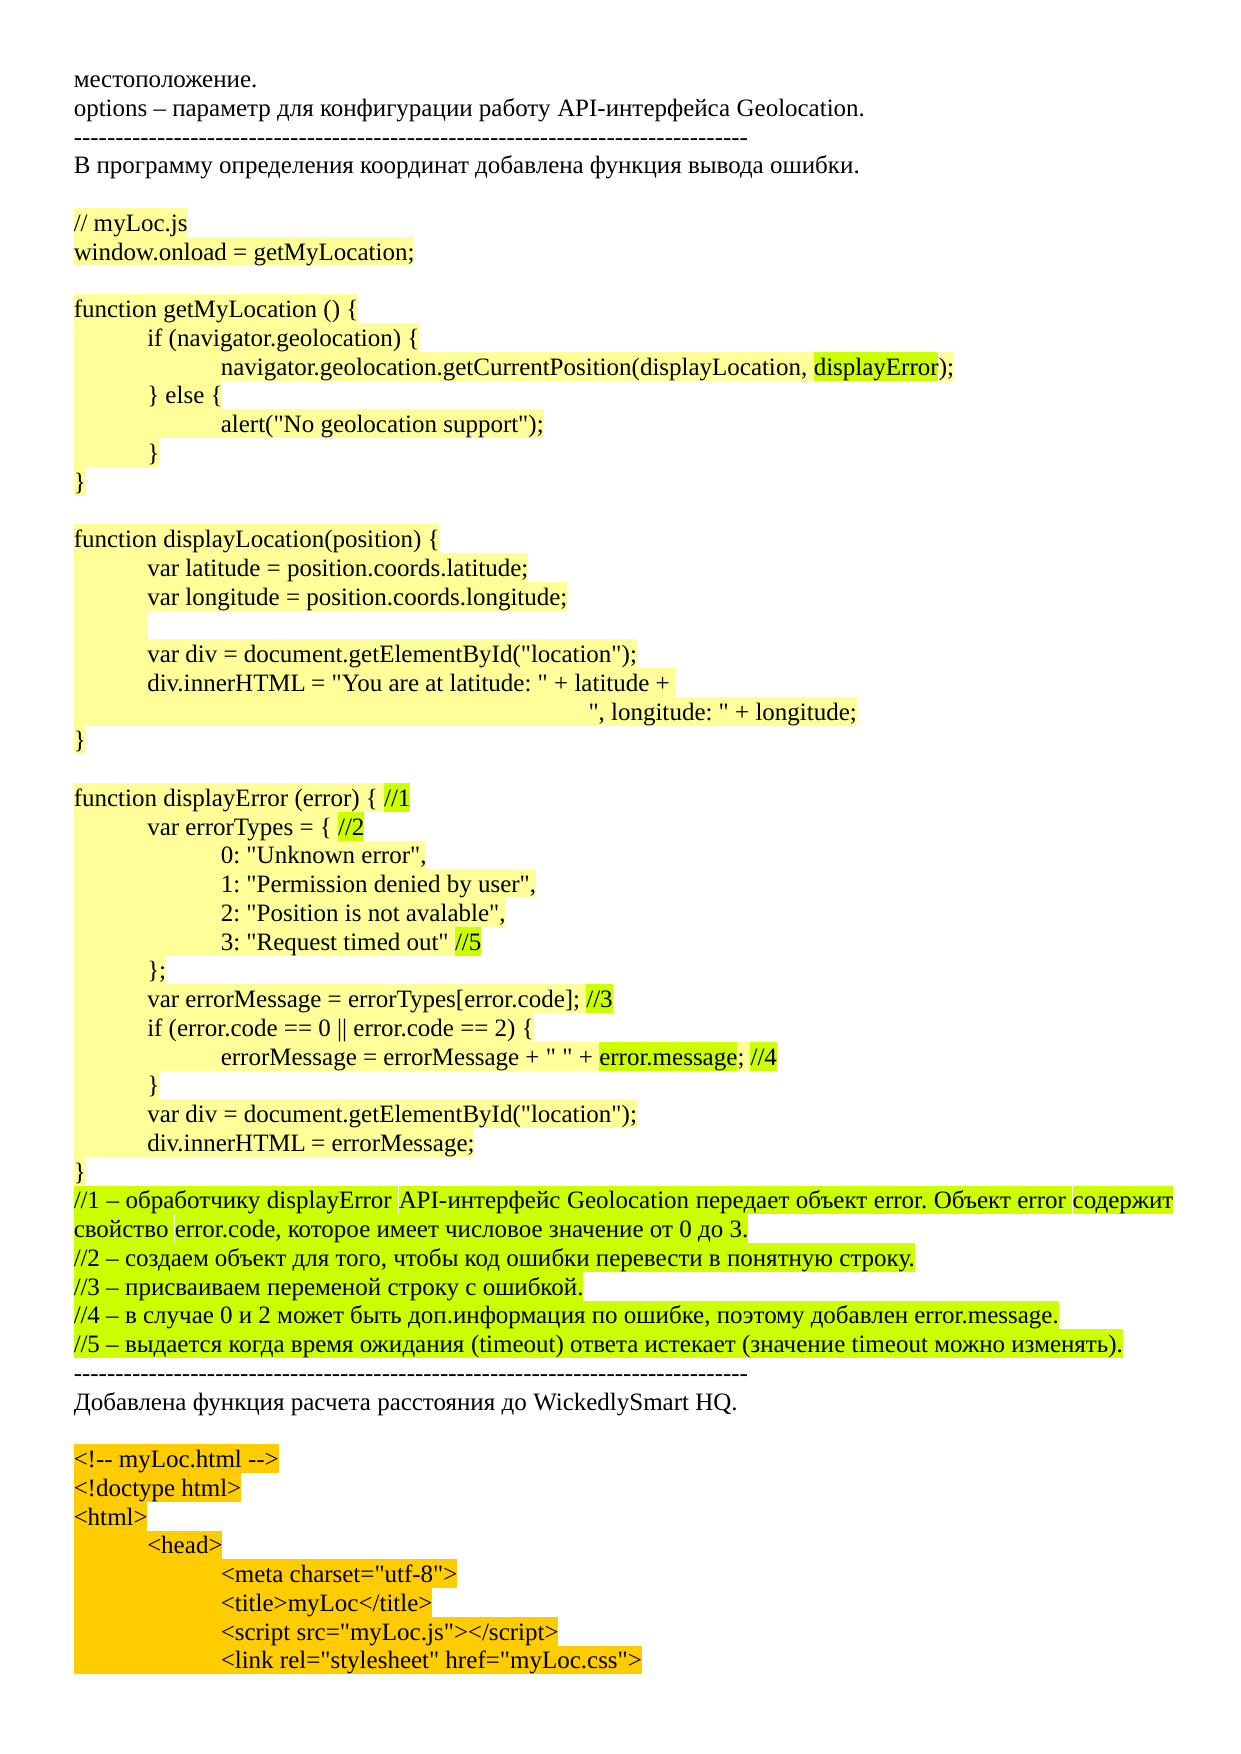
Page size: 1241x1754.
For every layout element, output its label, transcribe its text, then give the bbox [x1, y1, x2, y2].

text if (error.code == 0 || error.code == 2) { [73, 1013, 1173, 1042]
text } [73, 1071, 1173, 1099]
text var latitude = position.coords.latitude; [73, 553, 1173, 582]
text function getMyLocation () { [73, 294, 1173, 323]
text } [73, 1157, 1173, 1186]
text местоположение. [73, 64, 1173, 93]
text var errorMessage = errorTypes[error.code]; //3 [73, 984, 1173, 1013]
text if (navigator.geolocation) { [73, 323, 1173, 352]
text var div = document.getElementById("location"); [73, 639, 1173, 668]
text <head> [73, 1531, 1173, 1559]
text options – параметр для конфигурации работу API-интерфейса Geolocation. [73, 93, 1173, 122]
text <!-- myLoc.html --> [73, 1444, 1173, 1473]
text 1: "Permission denied by user", [73, 869, 1173, 898]
text <html> [73, 1502, 1173, 1531]
text //4 – в случае 0 и 2 может быть доп.информация по ошибке, поэтому добавлен error.message. [73, 1301, 1173, 1329]
text //3 – присваиваем переменой строку с ошибкой. [73, 1272, 1173, 1301]
text <title>myLoc</title> [73, 1588, 1173, 1617]
text window.onload = getMyLocation; [73, 237, 1173, 266]
text alert("No geolocation support"); [73, 409, 1173, 438]
text var longitude = position.coords.longitude; [73, 582, 1173, 611]
text function displayError (error) { //1 [73, 783, 1173, 812]
text navigator.geolocation.getCurrentPosition(displayLocation, displayError); [73, 352, 1173, 381]
text } [73, 726, 1173, 754]
text <meta charset="utf-8"> [73, 1559, 1173, 1588]
text --------------------------------------------------------------------------------- [73, 1358, 1173, 1387]
text div.innerHTML = "You are at latitude: " + latitude + [73, 668, 1173, 697]
text //1 – обработчику displayError API-интерфейс Geolocation передает объект error. Объект error содержит свойство error.code, которое имеет числовое значение от 0 до 3. [73, 1186, 1173, 1243]
text ", longitude: " + longitude; [73, 697, 1173, 726]
text }; [73, 956, 1173, 984]
text <!doctype html> [73, 1473, 1173, 1502]
text В программу определения координат добавлена функция вывода ошибки. [73, 151, 1173, 179]
text function displayLocation(position) { [73, 524, 1173, 553]
text var div = document.getElementById("location"); [73, 1099, 1173, 1128]
text var errorTypes = { //2 [73, 812, 1173, 841]
text <link rel="stylesheet" href="myLoc.css"> [73, 1646, 1173, 1674]
text errorMessage = errorMessage + " " + error.message; //4 [73, 1042, 1173, 1071]
text } else { [73, 381, 1173, 409]
text 2: "Position is not avalable", [73, 898, 1173, 927]
text // myLoc.js [73, 208, 1173, 237]
text } [73, 438, 1173, 467]
text } [73, 467, 1173, 496]
text //5 – выдается когда время ожидания (timeout) ответа истекает (значение timeout можно изменять). [73, 1329, 1173, 1358]
text Добавлена функция расчета расстояния до WickedlySmart HQ. [73, 1387, 1173, 1416]
text 0: "Unknown error", [73, 841, 1173, 869]
text 3: "Request timed out" //5 [73, 927, 1173, 956]
text div.innerHTML = errorMessage; [73, 1128, 1173, 1157]
text --------------------------------------------------------------------------------- [73, 122, 1173, 151]
text //2 – создаем объект для того, чтобы код ошибки перевести в понятную строку. [73, 1243, 1173, 1272]
text <script src="myLoc.js"></script> [73, 1617, 1173, 1646]
